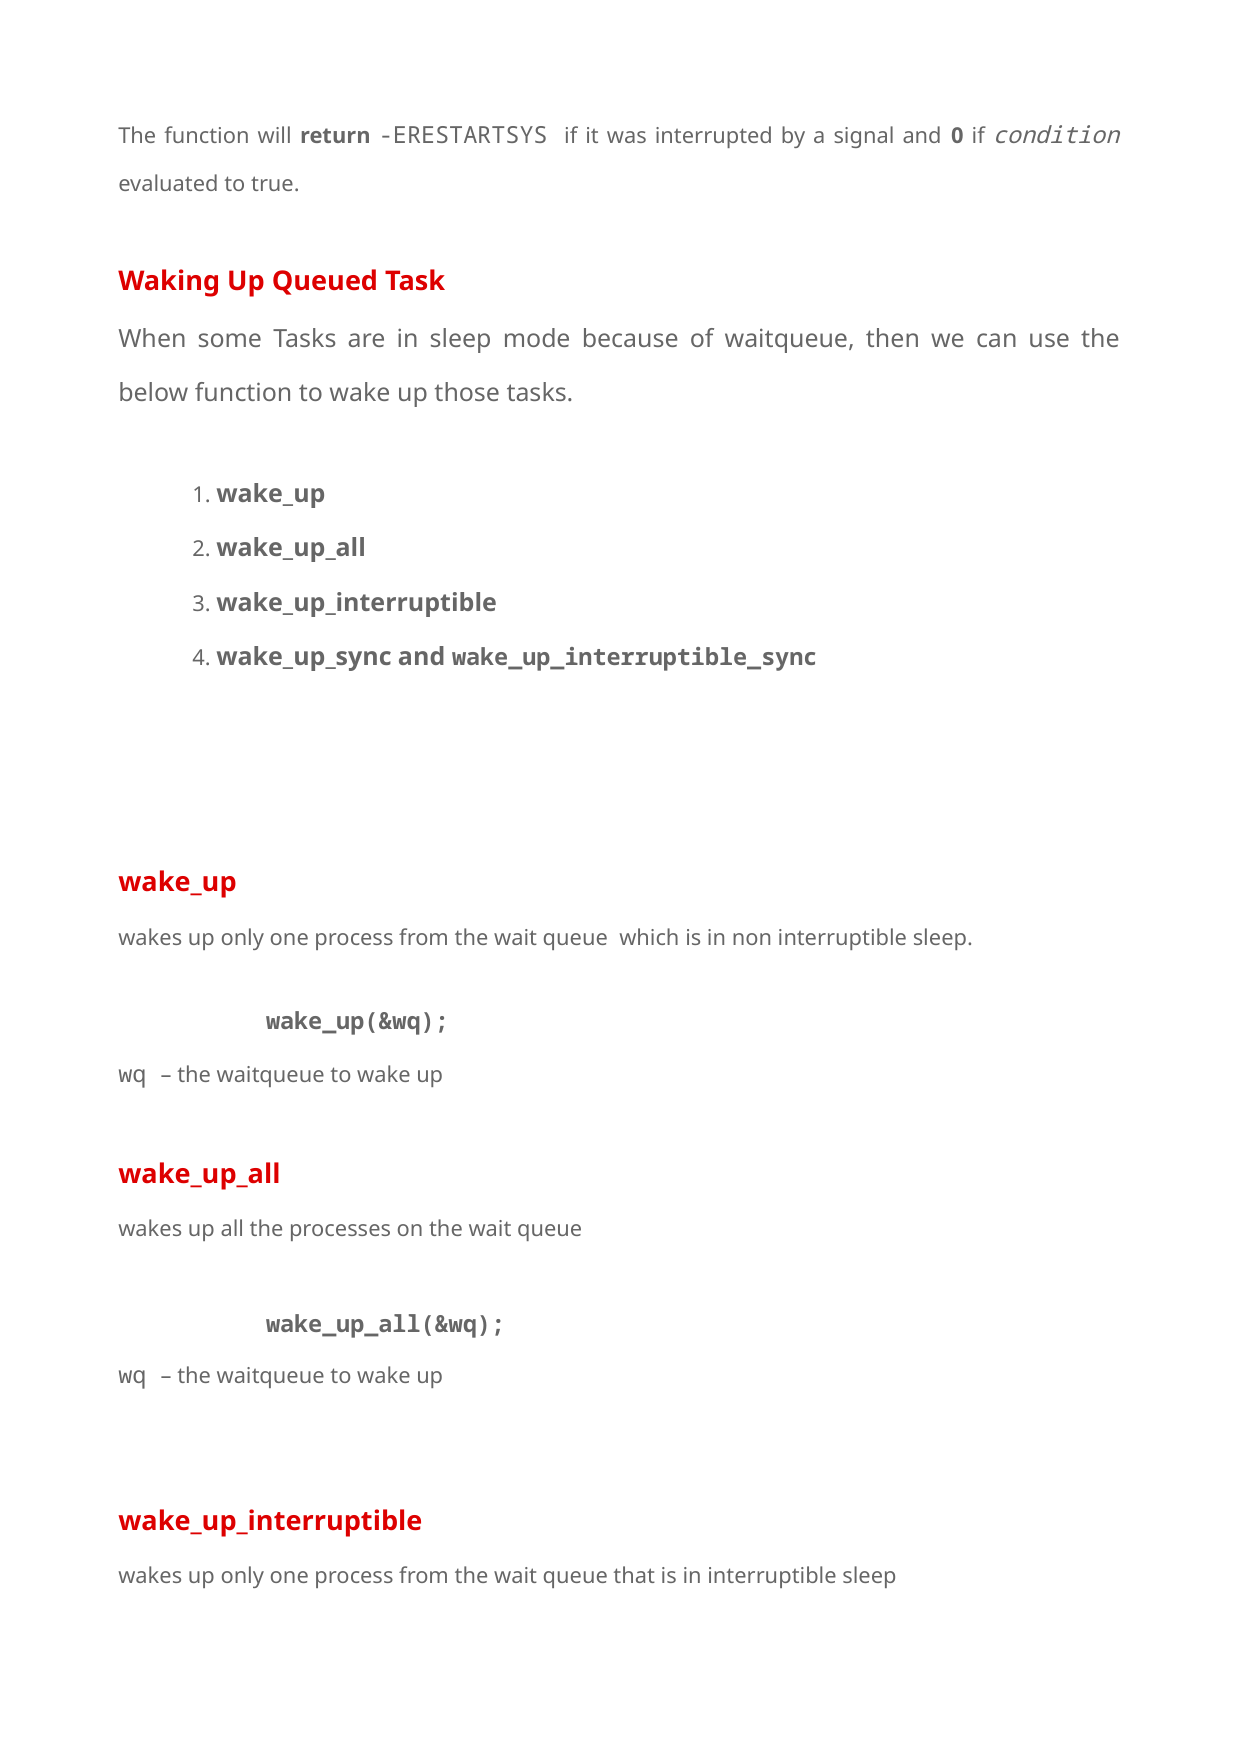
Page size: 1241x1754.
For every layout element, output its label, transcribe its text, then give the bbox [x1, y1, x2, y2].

text wakes up all the processes on the wait queue [118, 1213, 1122, 1243]
subtitle Waking Up Queued Task [118, 261, 1122, 298]
text 2. wake_up_all [118, 530, 1122, 564]
text wake_up_all(&wq); [118, 1307, 1122, 1339]
subtitle wake_up_all [118, 1154, 1122, 1191]
text 1. wake_up [118, 475, 1122, 509]
subtitle wake_up_interruptible [118, 1501, 1122, 1538]
text wakes up only one process from the wait queue which is in non interruptible sleep. [118, 922, 1122, 951]
text wakes up only one process from the wait queue that is in interruptible sleep [118, 1560, 1122, 1590]
text The function will return -ERESTARTSYS if it was interrupted by a signal and 0 if condition evaluated to true. [118, 118, 1122, 198]
text 3. wake_up_interruptible [118, 584, 1122, 618]
text wq – the waitqueue to wake up [118, 1358, 1122, 1390]
subtitle wake_up [118, 863, 1122, 899]
text wake_up(&wq); [118, 969, 1122, 1036]
text wq – the waitqueue to wake up [118, 1057, 1122, 1089]
text When some Tasks are in sleep mode because of waitqueue, then we can use the below function to wake up those tasks. [118, 320, 1122, 409]
text 4. wake_up_sync and wake_up_interruptible_sync [118, 639, 1122, 673]
